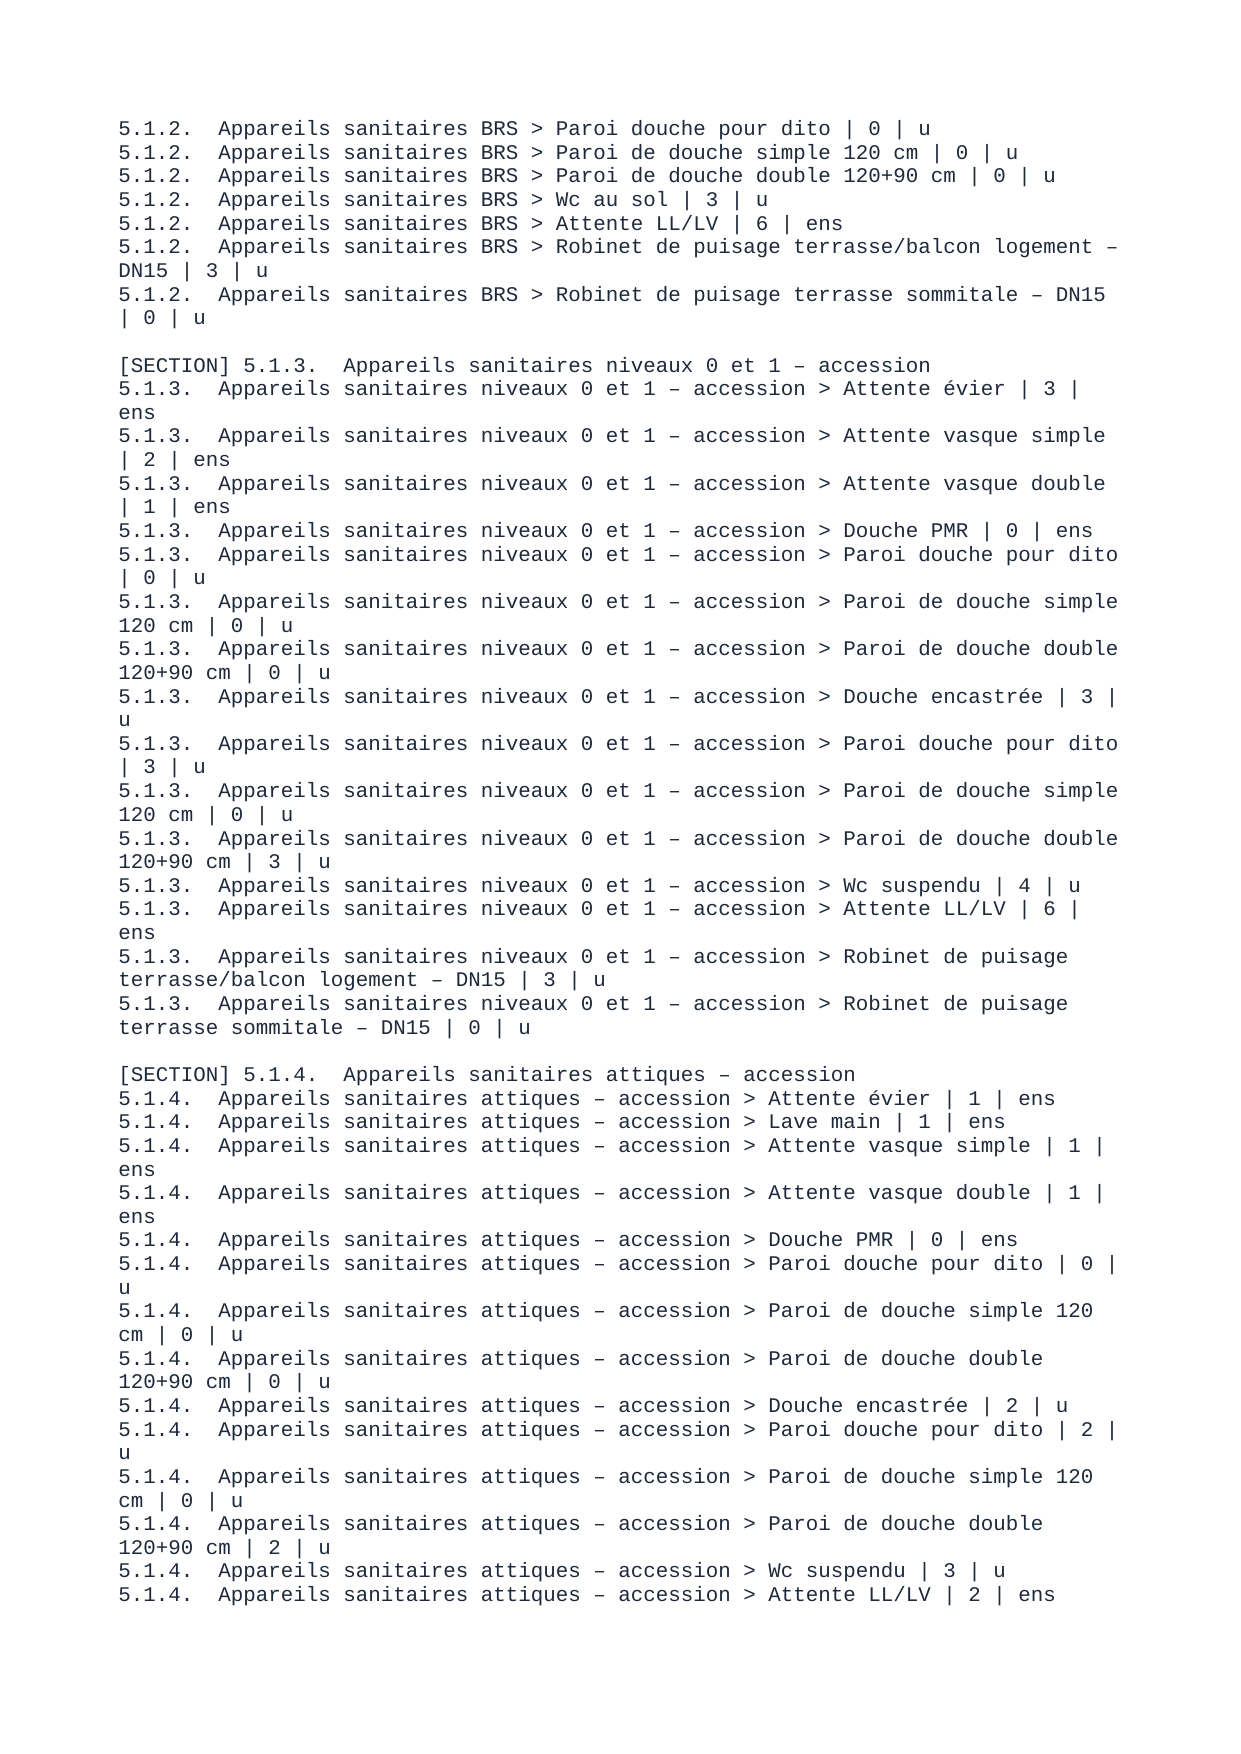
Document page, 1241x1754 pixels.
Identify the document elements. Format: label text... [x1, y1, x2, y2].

text 5.1.4. Appareils sanitaires attiques – accession > Wc suspendu | 3 | u [118, 1561, 1122, 1584]
text 5.1.4. Appareils sanitaires attiques – accession > Attente vasque simple | 1 | ens [118, 1135, 1122, 1182]
text 5.1.3. Appareils sanitaires niveaux 0 et 1 – accession > Robinet de puisage terrasse sommitale – DN15 | 0 | u [118, 993, 1122, 1040]
text 5.1.2. Appareils sanitaires BRS > Robinet de puisage terrasse/balcon logement – DN15 | 3 | u [118, 236, 1122, 284]
text 5.1.3. Appareils sanitaires niveaux 0 et 1 – accession > Attente évier | 3 | ens [118, 378, 1122, 426]
text 5.1.3. Appareils sanitaires niveaux 0 et 1 – accession > Paroi de douche simple 120 cm | 0 | u [118, 780, 1122, 827]
text [SECTION] 5.1.3. Appareils sanitaires niveaux 0 et 1 – accession [118, 354, 1122, 378]
text 5.1.4. Appareils sanitaires attiques – accession > Paroi douche pour dito | 2 | u [118, 1419, 1122, 1466]
text 5.1.3. Appareils sanitaires niveaux 0 et 1 – accession > Attente vasque double | 1 | ens [118, 473, 1122, 520]
text 5.1.4. Appareils sanitaires attiques – accession > Paroi de douche double 120+90 cm | 0 | u [118, 1348, 1122, 1395]
text 5.1.4. Appareils sanitaires attiques – accession > Paroi de douche simple 120 cm | 0 | u [118, 1300, 1122, 1348]
text 5.1.4. Appareils sanitaires attiques – accession > Paroi de douche double 120+90 cm | 2 | u [118, 1513, 1122, 1561]
text [SECTION] 5.1.4. Appareils sanitaires attiques – accession [118, 1064, 1122, 1088]
text 5.1.4. Appareils sanitaires attiques – accession > Douche encastrée | 2 | u [118, 1395, 1122, 1419]
text 5.1.2. Appareils sanitaires BRS > Wc au sol | 3 | u [118, 189, 1122, 213]
text 5.1.4. Appareils sanitaires attiques – accession > Paroi douche pour dito | 0 | u [118, 1253, 1122, 1300]
text 5.1.2. Appareils sanitaires BRS > Attente LL/LV | 6 | ens [118, 213, 1122, 236]
text 5.1.3. Appareils sanitaires niveaux 0 et 1 – accession > Douche encastrée | 3 | u [118, 686, 1122, 733]
text 5.1.4. Appareils sanitaires attiques – accession > Attente LL/LV | 2 | ens [118, 1584, 1122, 1608]
text 5.1.4. Appareils sanitaires attiques – accession > Attente évier | 1 | ens [118, 1088, 1122, 1111]
text 5.1.3. Appareils sanitaires niveaux 0 et 1 – accession > Attente vasque simple | 2 | ens [118, 426, 1122, 473]
text 5.1.3. Appareils sanitaires niveaux 0 et 1 – accession > Paroi de douche double 120+90 cm | 0 | u [118, 638, 1122, 686]
text 5.1.3. Appareils sanitaires niveaux 0 et 1 – accession > Robinet de puisage terrasse/balcon logement – DN15 | 3 | u [118, 946, 1122, 993]
text 5.1.3. Appareils sanitaires niveaux 0 et 1 – accession > Paroi de douche simple 120 cm | 0 | u [118, 591, 1122, 638]
text 5.1.2. Appareils sanitaires BRS > Robinet de puisage terrasse sommitale – DN15 | 0 | u [118, 284, 1122, 331]
text 5.1.2. Appareils sanitaires BRS > Paroi de douche double 120+90 cm | 0 | u [118, 165, 1122, 189]
text 5.1.3. Appareils sanitaires niveaux 0 et 1 – accession > Paroi douche pour dito | 3 | u [118, 733, 1122, 780]
text 5.1.3. Appareils sanitaires niveaux 0 et 1 – accession > Douche PMR | 0 | ens [118, 520, 1122, 544]
text 5.1.4. Appareils sanitaires attiques – accession > Lave main | 1 | ens [118, 1111, 1122, 1135]
text 5.1.3. Appareils sanitaires niveaux 0 et 1 – accession > Attente LL/LV | 6 | ens [118, 898, 1122, 946]
text 5.1.3. Appareils sanitaires niveaux 0 et 1 – accession > Paroi de douche double 120+90 cm | 3 | u [118, 827, 1122, 875]
text 5.1.4. Appareils sanitaires attiques – accession > Attente vasque double | 1 | ens [118, 1182, 1122, 1229]
text 5.1.3. Appareils sanitaires niveaux 0 et 1 – accession > Wc suspendu | 4 | u [118, 875, 1122, 898]
text 5.1.4. Appareils sanitaires attiques – accession > Paroi de douche simple 120 cm | 0 | u [118, 1466, 1122, 1513]
text 5.1.2. Appareils sanitaires BRS > Paroi de douche simple 120 cm | 0 | u [118, 142, 1122, 165]
text 5.1.3. Appareils sanitaires niveaux 0 et 1 – accession > Paroi douche pour dito | 0 | u [118, 544, 1122, 591]
text 5.1.4. Appareils sanitaires attiques – accession > Douche PMR | 0 | ens [118, 1229, 1122, 1253]
text 5.1.2. Appareils sanitaires BRS > Paroi douche pour dito | 0 | u [118, 118, 1122, 142]
